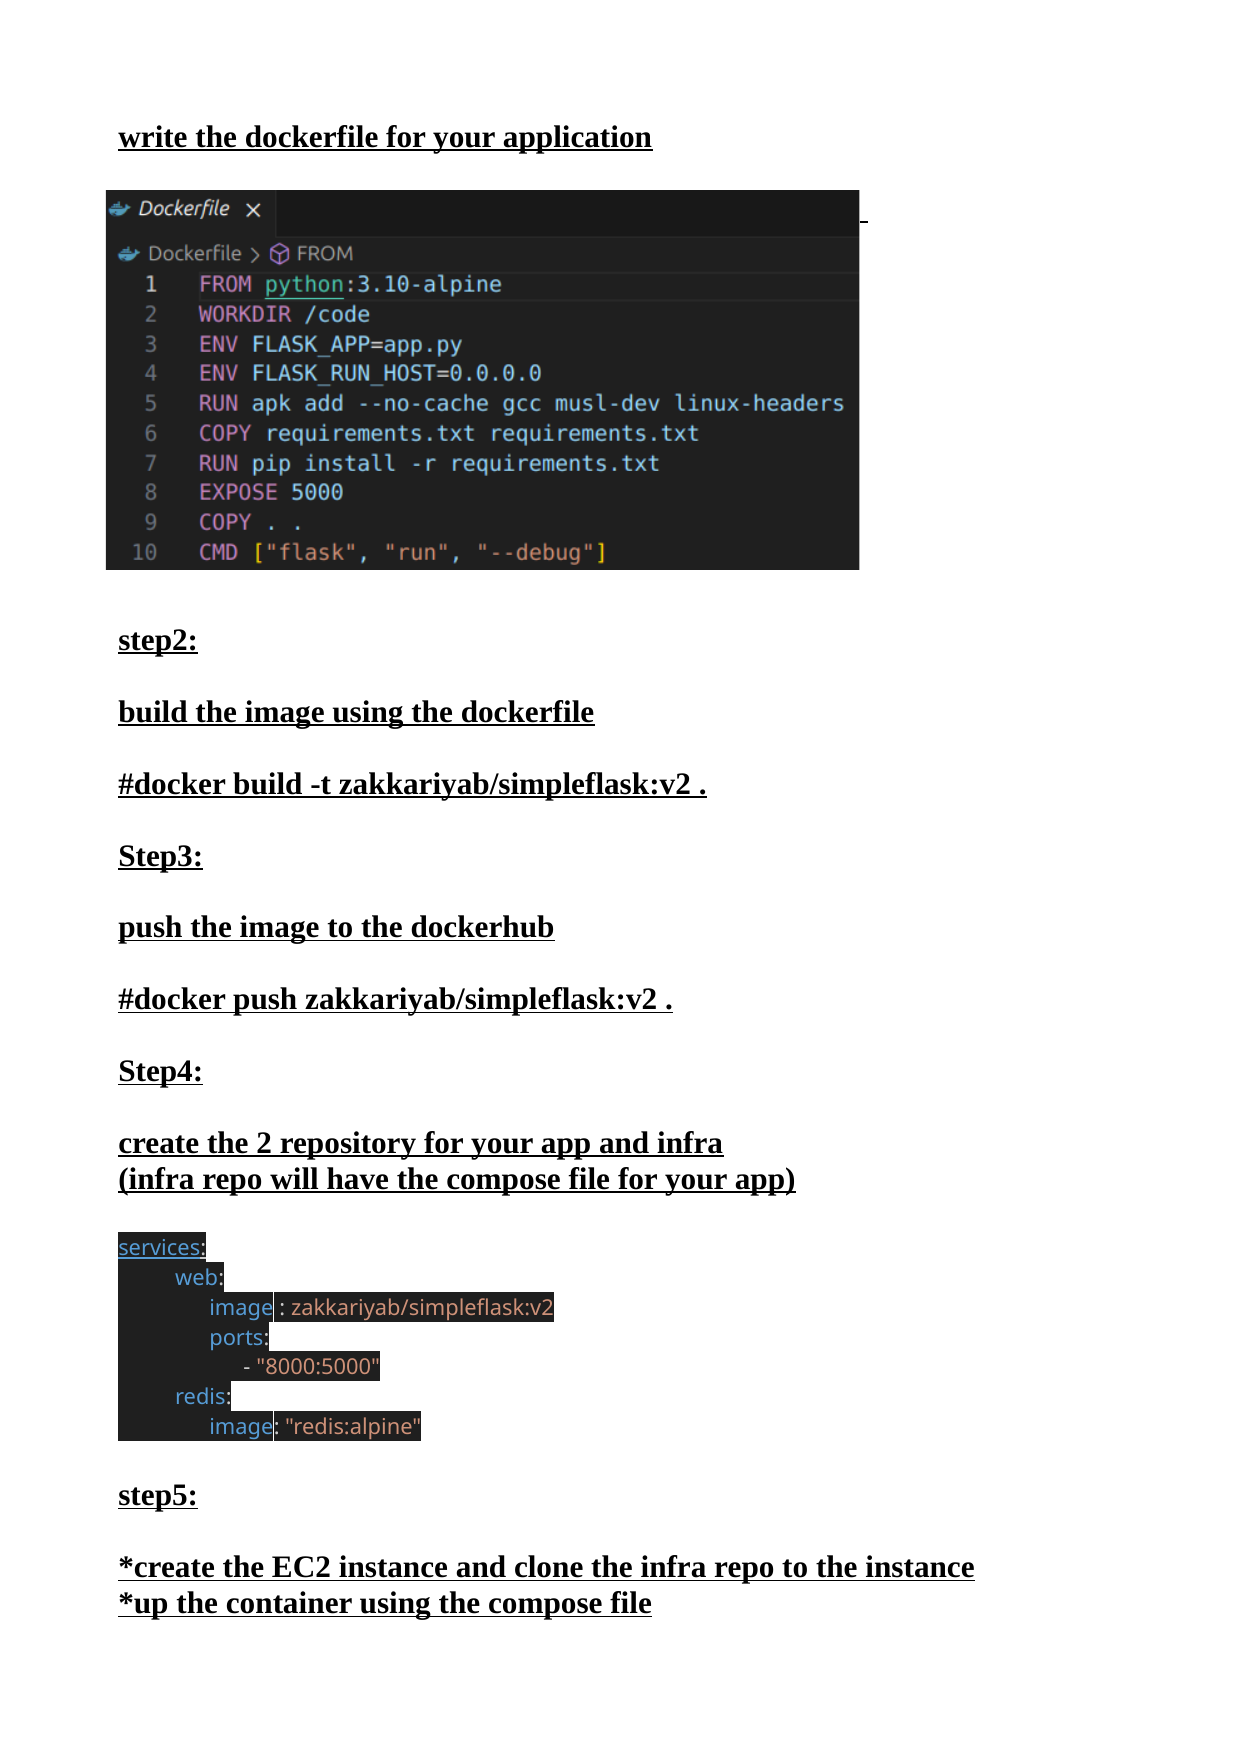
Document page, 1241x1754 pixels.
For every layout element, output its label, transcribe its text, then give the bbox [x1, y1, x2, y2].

text (infra repo will have the compose file for your app) [118, 1160, 1122, 1196]
text web: [118, 1262, 1122, 1292]
picture [105, 190, 860, 570]
text #docker push zakkariyab/simpleflask:v2 . [118, 981, 1122, 1017]
text build the image using the dockerfile [118, 693, 1122, 729]
text step5: [118, 1477, 1122, 1513]
text *up the container using the compose file [118, 1584, 1122, 1620]
text Step4: [118, 1052, 1122, 1088]
text image: "redis:alpine" [118, 1411, 1122, 1441]
text *create the EC2 instance and clone the infra repo to the instance [118, 1548, 1122, 1584]
text redis: [118, 1381, 1122, 1411]
text #docker build -t zakkariyab/simpleflask:v2 . [118, 765, 1122, 801]
text create the 2 repository for your app and infra [118, 1124, 1122, 1160]
text services: [118, 1232, 1122, 1262]
text ports: [118, 1322, 1122, 1351]
text Step3: [118, 837, 1122, 873]
text push the image to the dockerhub [118, 909, 1122, 945]
text step2: [118, 190, 1122, 657]
text - "8000:5000" [118, 1351, 1122, 1381]
text write the dockerfile for your application [118, 118, 1122, 154]
text image : zakkariyab/simpleflask:v2 [118, 1292, 1122, 1322]
